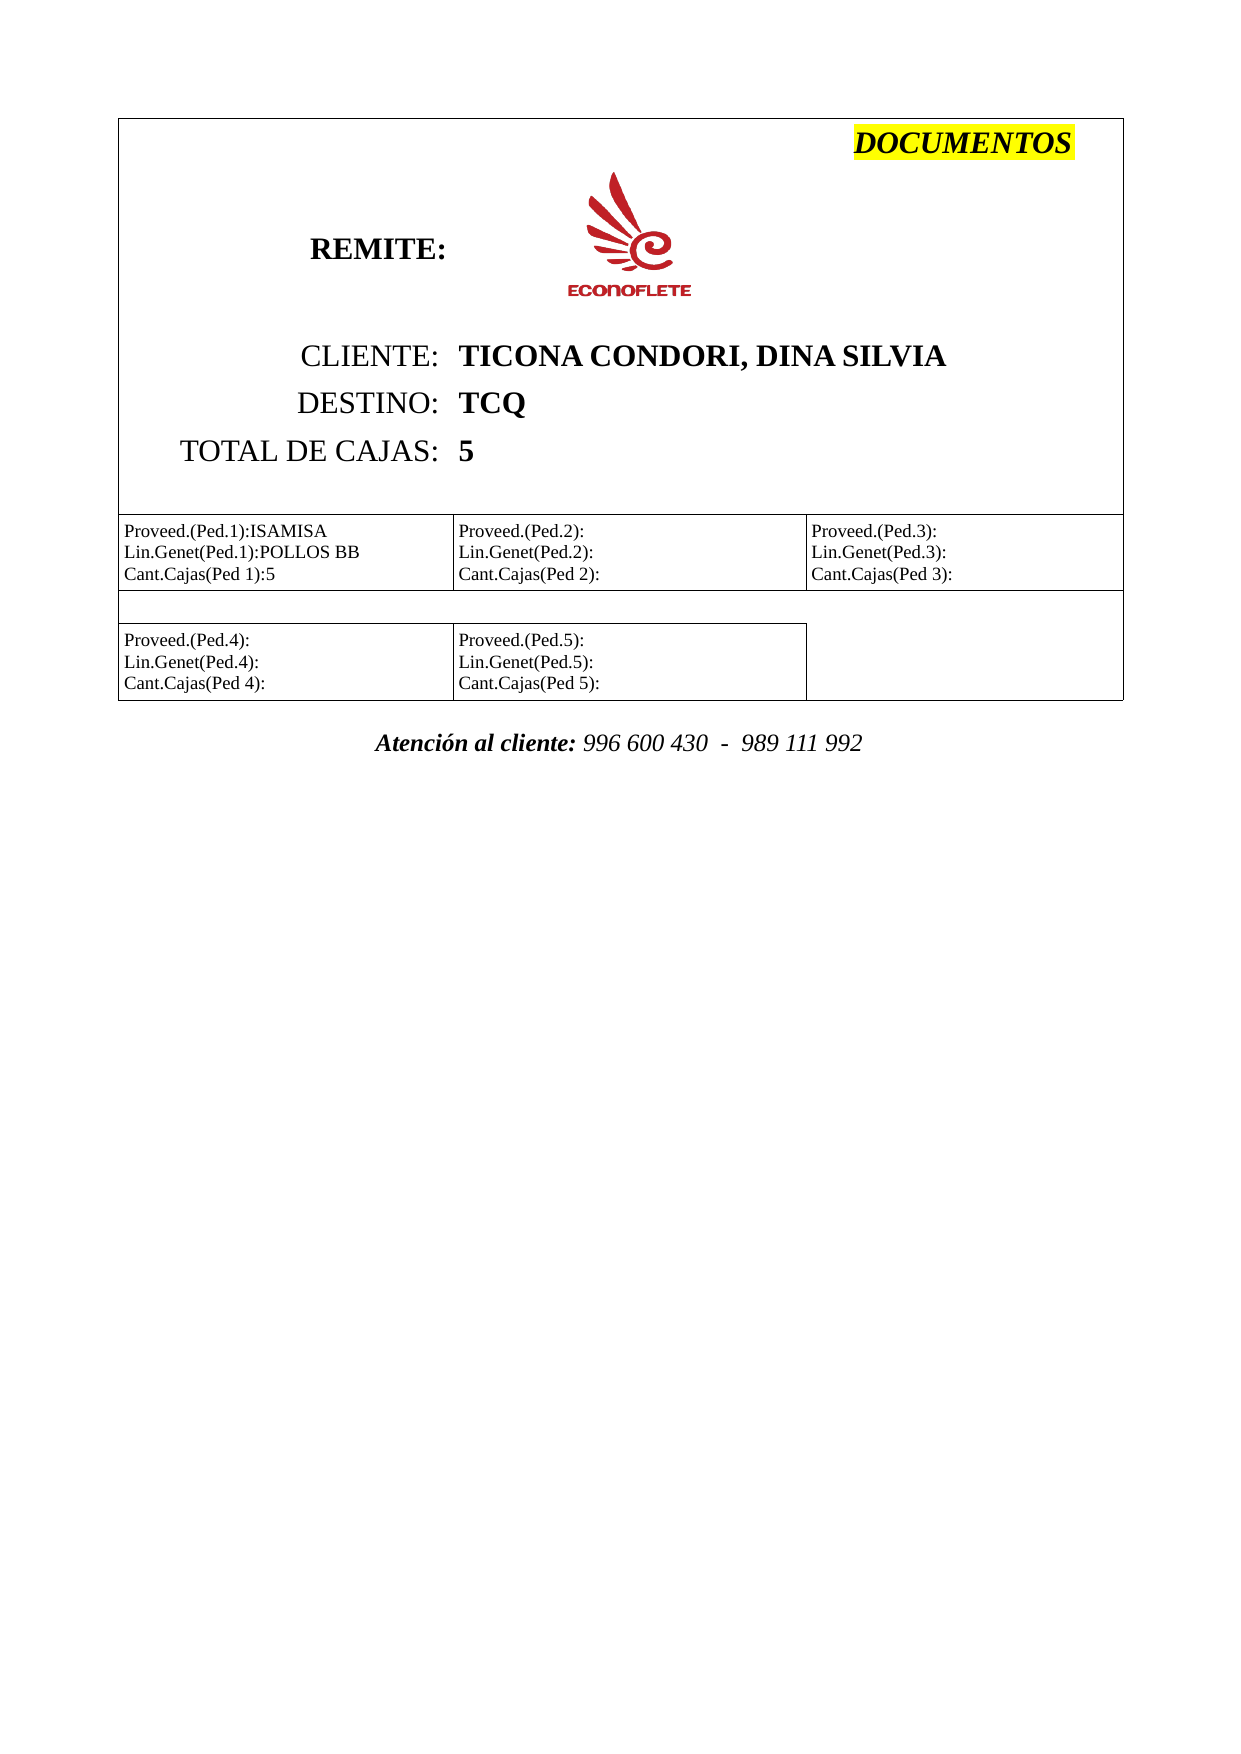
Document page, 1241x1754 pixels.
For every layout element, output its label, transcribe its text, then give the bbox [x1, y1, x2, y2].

table_header [119, 119, 453, 166]
table_cell TOTAL DE CAJAS: [119, 426, 453, 474]
table_cell [453, 474, 806, 514]
table_cell Proveed.(Ped.5): Lin.Genet(Ped.5): Cant.Cajas(Ped 5): [454, 624, 806, 699]
table_header [453, 119, 806, 166]
table_cell [806, 474, 1123, 514]
table_cell [806, 591, 1123, 623]
table_cell [453, 591, 806, 623]
table_cell Proveed.(Ped.1):ISAMISA Lin.Genet(Ped.1):POLLOS BB Cant.Cajas(Ped 1):5 [119, 515, 453, 590]
table_cell Proveed.(Ped.4): Lin.Genet(Ped.4): Cant.Cajas(Ped 4): [119, 624, 453, 699]
picture [552, 171, 707, 297]
table_cell [806, 379, 1123, 426]
table_cell [453, 166, 806, 332]
table_cell Proveed.(Ped.2): Lin.Genet(Ped.2): Cant.Cajas(Ped 2): [454, 515, 806, 590]
table_cell REMITE: [119, 166, 453, 332]
table_cell CLIENTE: [119, 332, 453, 379]
table_cell [807, 623, 1123, 699]
text Atención al cliente: 996 600 430 - 989 111 992 [118, 728, 1122, 757]
table_cell 5 [453, 426, 1123, 474]
table_cell TCQ [453, 379, 806, 426]
table_cell DESTINO: [119, 379, 453, 426]
table_cell Proveed.(Ped.3): Lin.Genet(Ped.3): Cant.Cajas(Ped 3): [807, 515, 1123, 590]
table_header DOCUMENTOS [806, 119, 1123, 166]
table_cell [119, 474, 453, 514]
table_cell TICONA CONDORI, DINA SILVIA [453, 332, 1123, 379]
table_cell [119, 591, 453, 623]
table_cell [806, 166, 1123, 332]
